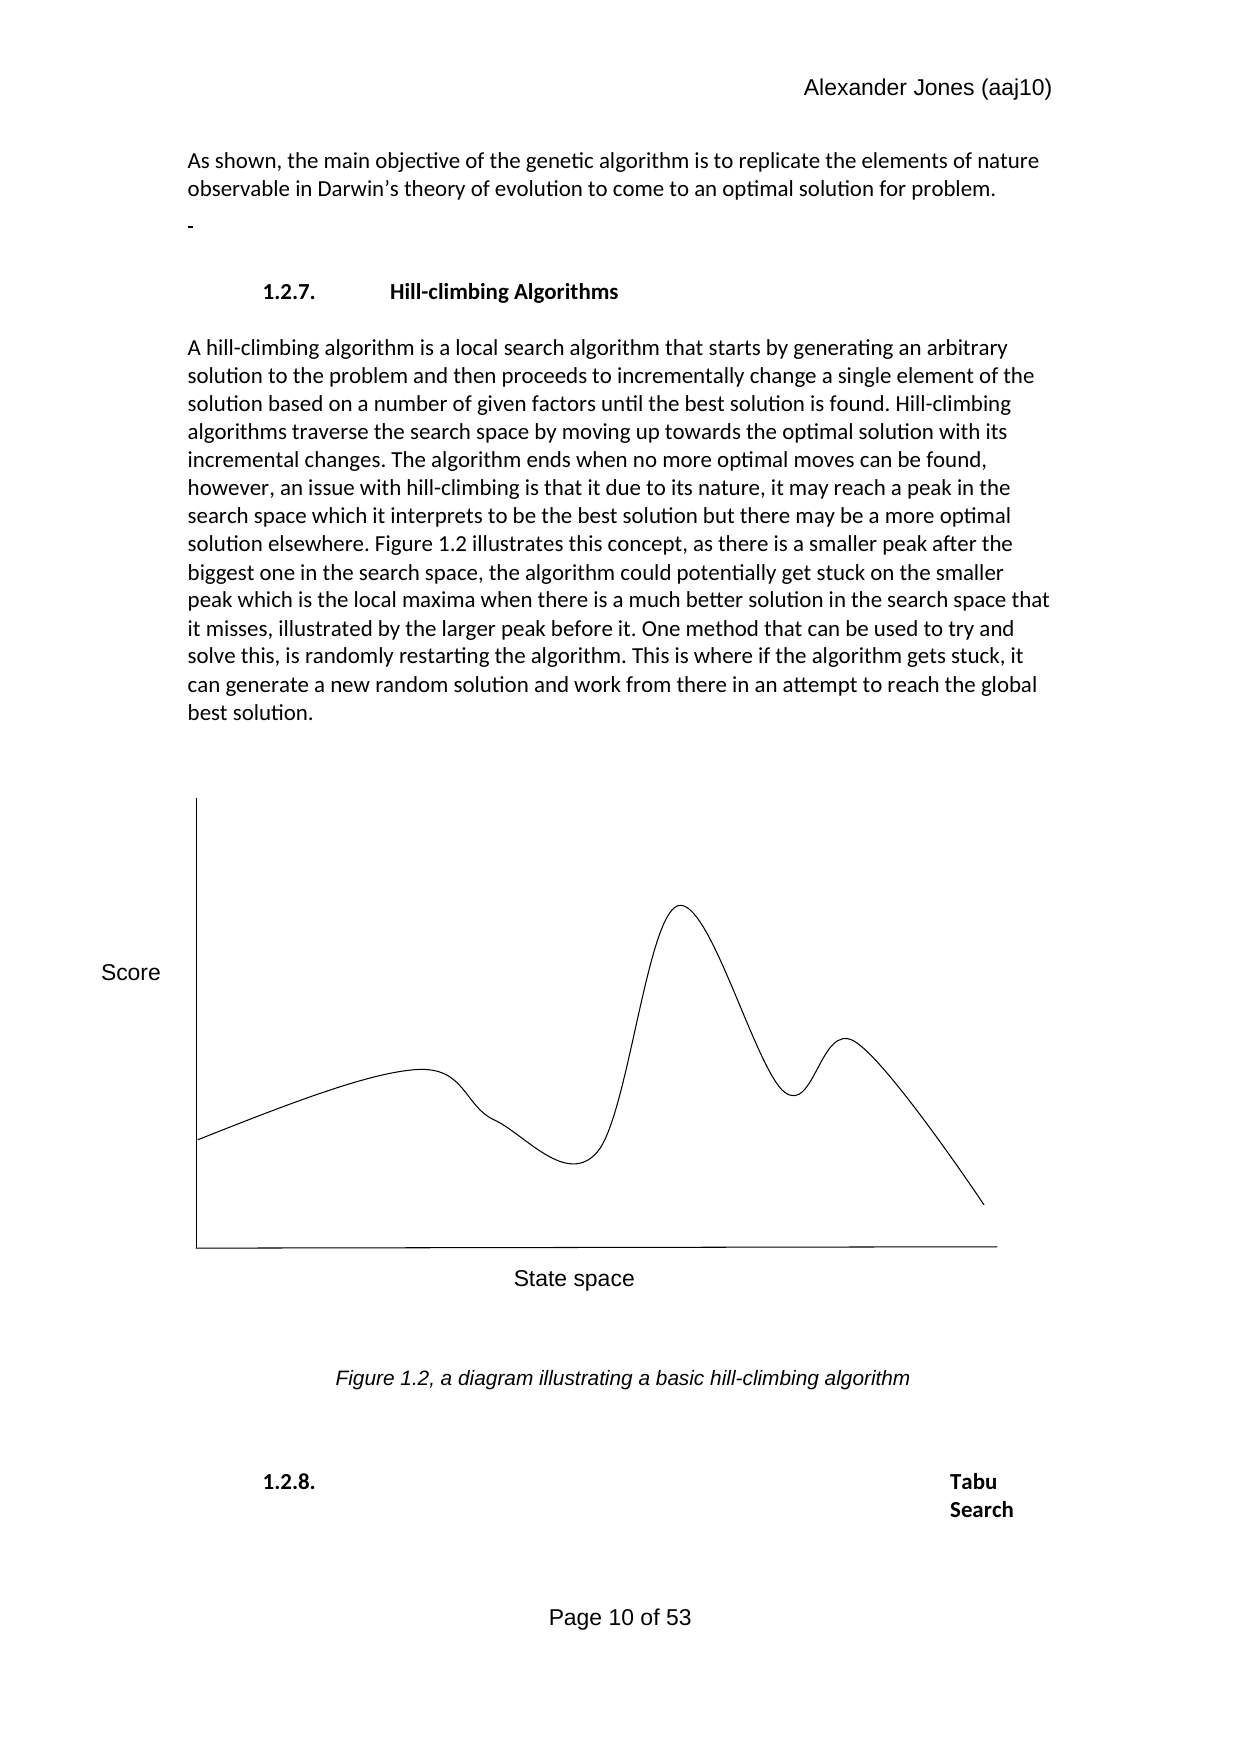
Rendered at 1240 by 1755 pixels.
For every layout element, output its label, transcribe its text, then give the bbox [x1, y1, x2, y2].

subtitle Tabu Search [950, 1467, 1052, 1523]
subtitle Tabu Search [262, 1467, 320, 1523]
text As shown, the main objective of the genetic algorithm is to replicate the elements of nature observable in Darwin’s theory of evolution to come to an optimal solution for problem. [187, 146, 1052, 202]
text State space [513, 1264, 674, 1291]
subtitle Hill-climbing Algorithms [262, 277, 1052, 305]
text Score [101, 959, 171, 985]
text Figure 1.2, a diagram illustrating a basic hill-climbing algorithm [335, 1366, 935, 1389]
text A hill-climbing algorithm is a local search algorithm that starts by generating an arbitrary solution to the problem and then proceeds to incrementally change a single element of the solution based on a number of given factors until the best solution is found. Hill-climbing algorithms traverse the search space by moving up towards the optimal solution with its incremental changes. The algorithm ends when no more optimal moves can be found, however, an issue with hill-climbing is that it due to its nature, it may reach a peak in the search space which it interprets to be the best solution but there may be a more optimal solution elsewhere. Figure 1.2 illustrates this concept, as there is a smaller peak after the biggest one in the search space, the algorithm could potentially get stuck on the smaller peak which is the local maxima when there is a much better solution in the search space that it misses, illustrated by the larger peak before it. One method that can be used to try and solve this, is randomly restarting the algorithm. This is where if the algorithm gets stuck, it can generate a new random solution and work from there in an attempt to reach the global best solution. [187, 333, 1052, 726]
